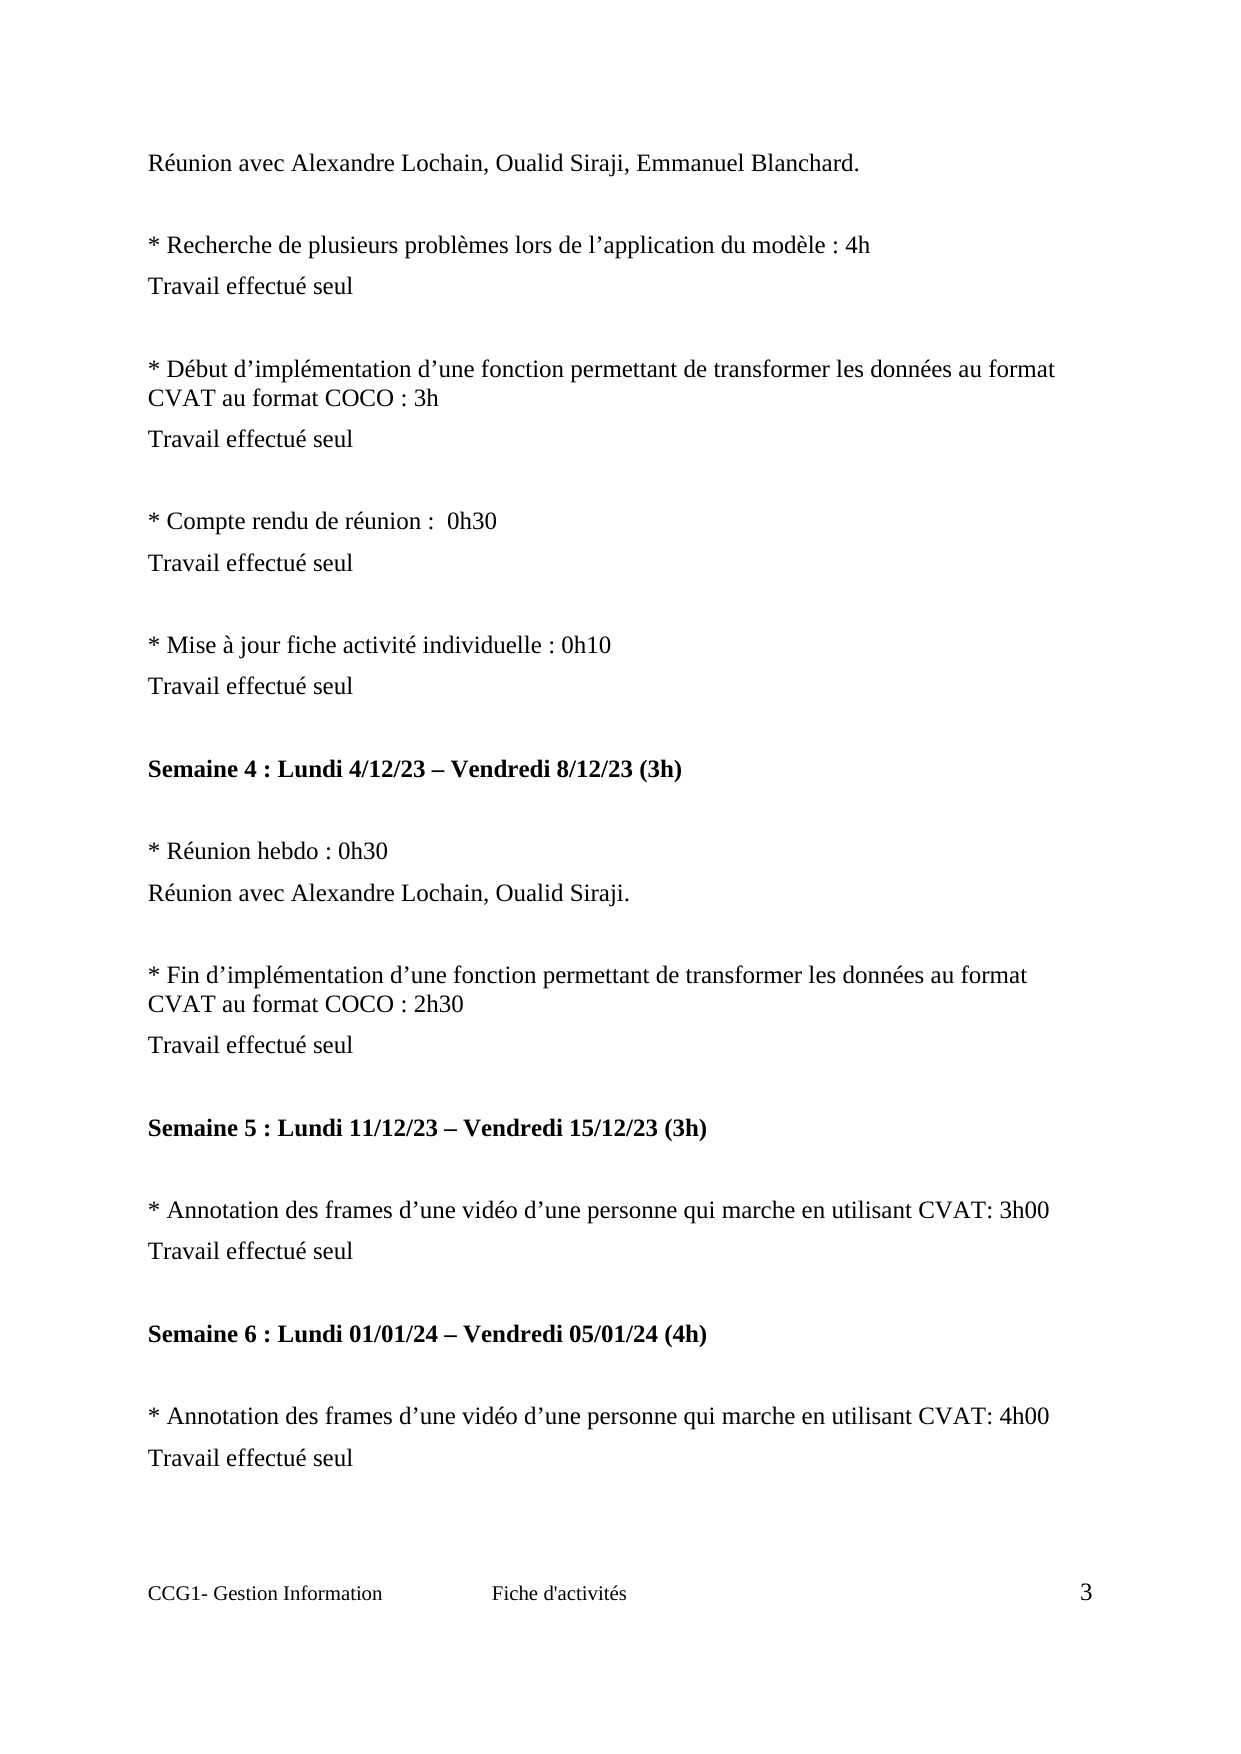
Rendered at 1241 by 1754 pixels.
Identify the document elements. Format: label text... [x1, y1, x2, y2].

text Travail effectué seul [148, 424, 1092, 453]
text Travail effectué seul [148, 271, 1092, 300]
text Réunion avec Alexandre Lochain, Oualid Siraji, Emmanuel Blanchard. [148, 148, 1092, 176]
text Semaine 6 : Lundi 01/01/24 – Vendredi 05/01/24 (4h) [148, 1319, 1092, 1348]
text Travail effectué seul [148, 671, 1092, 700]
text * Fin d’implémentation d’une fonction permettant de transformer les données au format CVAT au format COCO : 2h30 [148, 960, 1092, 1018]
text * Début d’implémentation d’une fonction permettant de transformer les données au format CVAT au format COCO : 3h [148, 354, 1092, 411]
text * Réunion hebdo : 0h30 [148, 836, 1092, 865]
text Travail effectué seul [148, 548, 1092, 576]
text Travail effectué seul [148, 1443, 1092, 1471]
text * Annotation des frames d’une vidéo d’une personne qui marche en utilisant CVAT: 3h00 [148, 1195, 1092, 1224]
text * Compte rendu de réunion : 0h30 [148, 506, 1092, 535]
text * Annotation des frames d’une vidéo d’une personne qui marche en utilisant CVAT: 4h00 [148, 1401, 1092, 1430]
text Réunion avec Alexandre Lochain, Oualid Siraji. [148, 878, 1092, 906]
text Travail effectué seul [148, 1030, 1092, 1059]
text * Recherche de plusieurs problèmes lors de l’application du modèle : 4h [148, 230, 1092, 259]
text Semaine 5 : Lundi 11/12/23 – Vendredi 15/12/23 (3h) [148, 1113, 1092, 1141]
text Semaine 4 : Lundi 4/12/23 – Vendredi 8/12/23 (3h) [148, 754, 1092, 783]
text Travail effectué seul [148, 1236, 1092, 1265]
text * Mise à jour fiche activité individuelle : 0h10 [148, 630, 1092, 659]
